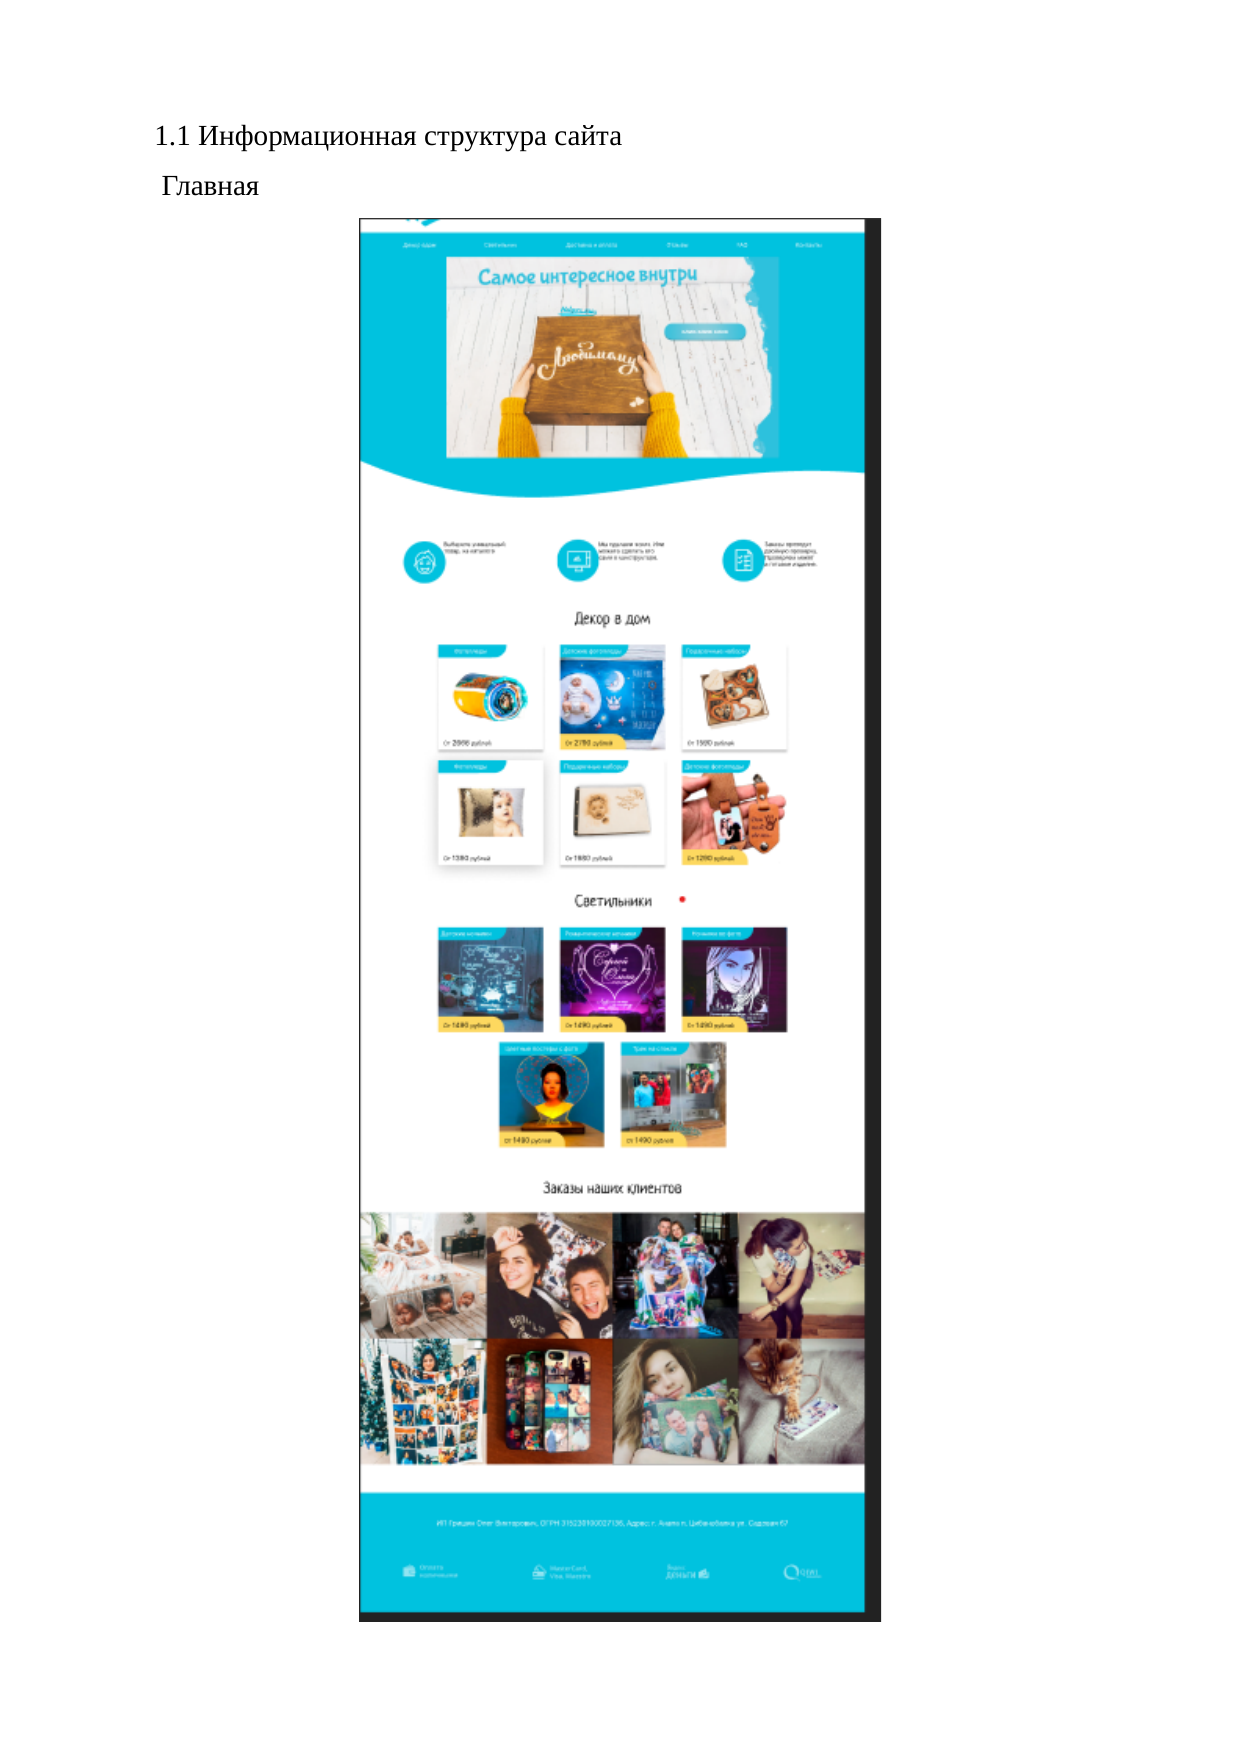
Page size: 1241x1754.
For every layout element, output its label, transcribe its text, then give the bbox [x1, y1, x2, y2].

picture [359, 218, 882, 1622]
list Главная [154, 168, 1122, 202]
list 1.1 Информационная структура сайта [154, 118, 1122, 152]
